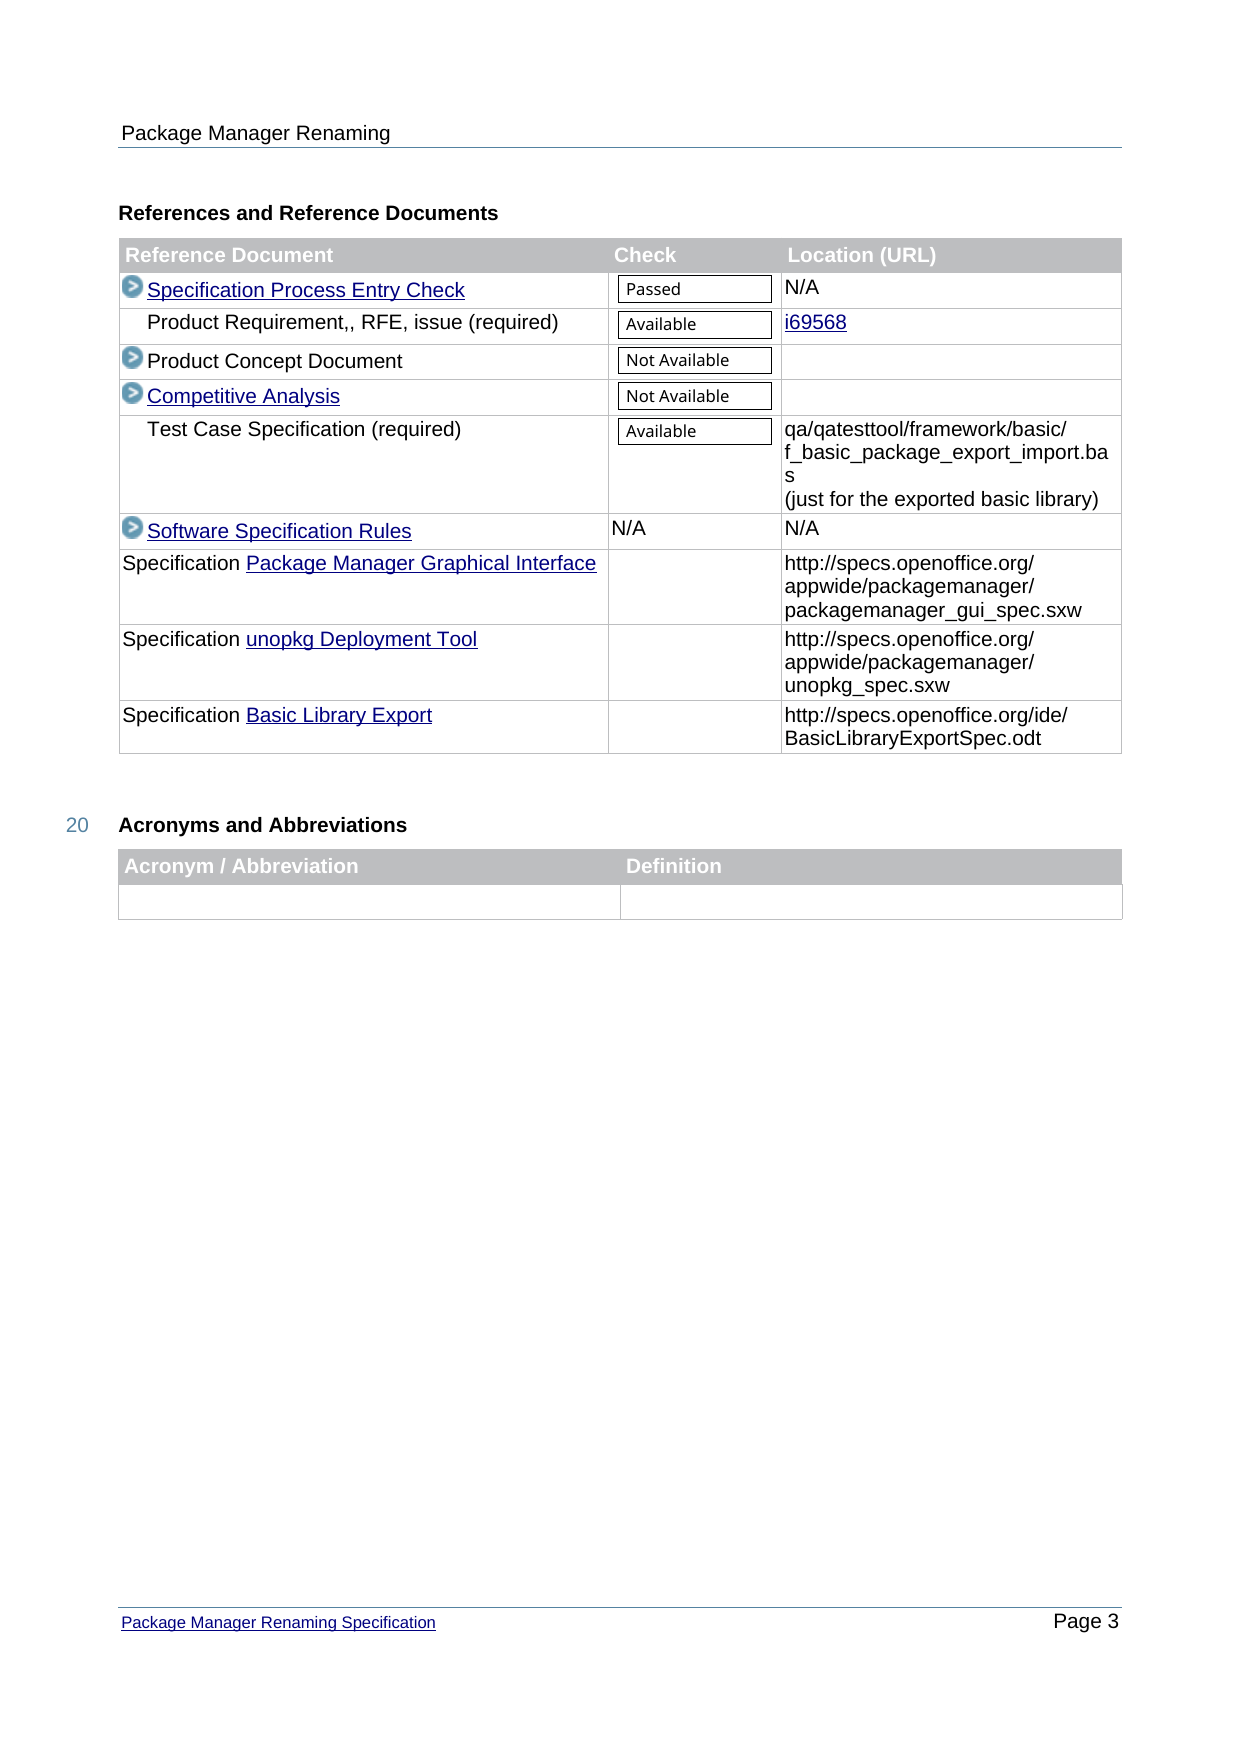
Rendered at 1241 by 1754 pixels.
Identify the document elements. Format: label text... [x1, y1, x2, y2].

table_cell Product Requirement,, RFE, issue (required) [120, 309, 608, 344]
table_cell N/A [782, 514, 1121, 549]
table_cell [609, 345, 781, 379]
table_cell Product Concept Document [120, 345, 608, 379]
table_cell [609, 380, 781, 415]
table_cell [609, 273, 781, 308]
picture [122, 275, 147, 298]
table_cell Competitive Analysis [120, 380, 608, 415]
table_cell Specification unopkg Deployment Tool [120, 625, 608, 700]
table_cell <Please enter location here> [782, 345, 1121, 379]
table_header Reference Document [119, 238, 608, 273]
table_cell i69568 [782, 309, 1121, 344]
table_cell Specification Package Manager Graphical Interface [120, 550, 608, 624]
table_cell N/A [609, 514, 781, 549]
table_cell N/A [782, 273, 1121, 308]
picture [122, 382, 147, 404]
table_header Definition [620, 849, 1122, 884]
table_cell [609, 416, 781, 513]
table_cell Specification Process Entry Check [120, 273, 608, 308]
table_cell http://specs.openoffice.org/appwide/packagemanager/unopkg_spec.sxw [782, 625, 1121, 700]
table_cell [621, 885, 1122, 919]
table_header Location (URL) [782, 238, 1122, 273]
table_cell qa/qatesttool/framework/basic/f_basic_package_export_import.bas (just for the exported basic library) [782, 416, 1121, 513]
table_cell [609, 701, 781, 753]
table_cell Software Specification Rules [120, 514, 608, 549]
table_cell [609, 625, 781, 700]
table_header Check [609, 238, 781, 273]
table_cell <Please enter location here> [782, 380, 1121, 415]
table_cell [609, 550, 781, 624]
subtitle References and Reference Documents [118, 202, 1122, 225]
table_cell [119, 885, 620, 919]
table_cell [609, 309, 781, 344]
table_header Acronym / Abbreviation [118, 849, 620, 884]
table_cell http://specs.openoffice.org/appwide/packagemanager/packagemanager_gui_spec.sxw [782, 550, 1121, 624]
picture [122, 516, 147, 539]
subtitle Acronyms and Abbreviations [118, 813, 1122, 837]
picture [122, 346, 147, 369]
table_cell Specification Basic Library Export [120, 701, 608, 753]
table_cell http://specs.openoffice.org/ide/BasicLibraryExportSpec.odt [782, 701, 1121, 753]
table_cell Test Case Specification (required) [120, 416, 608, 513]
